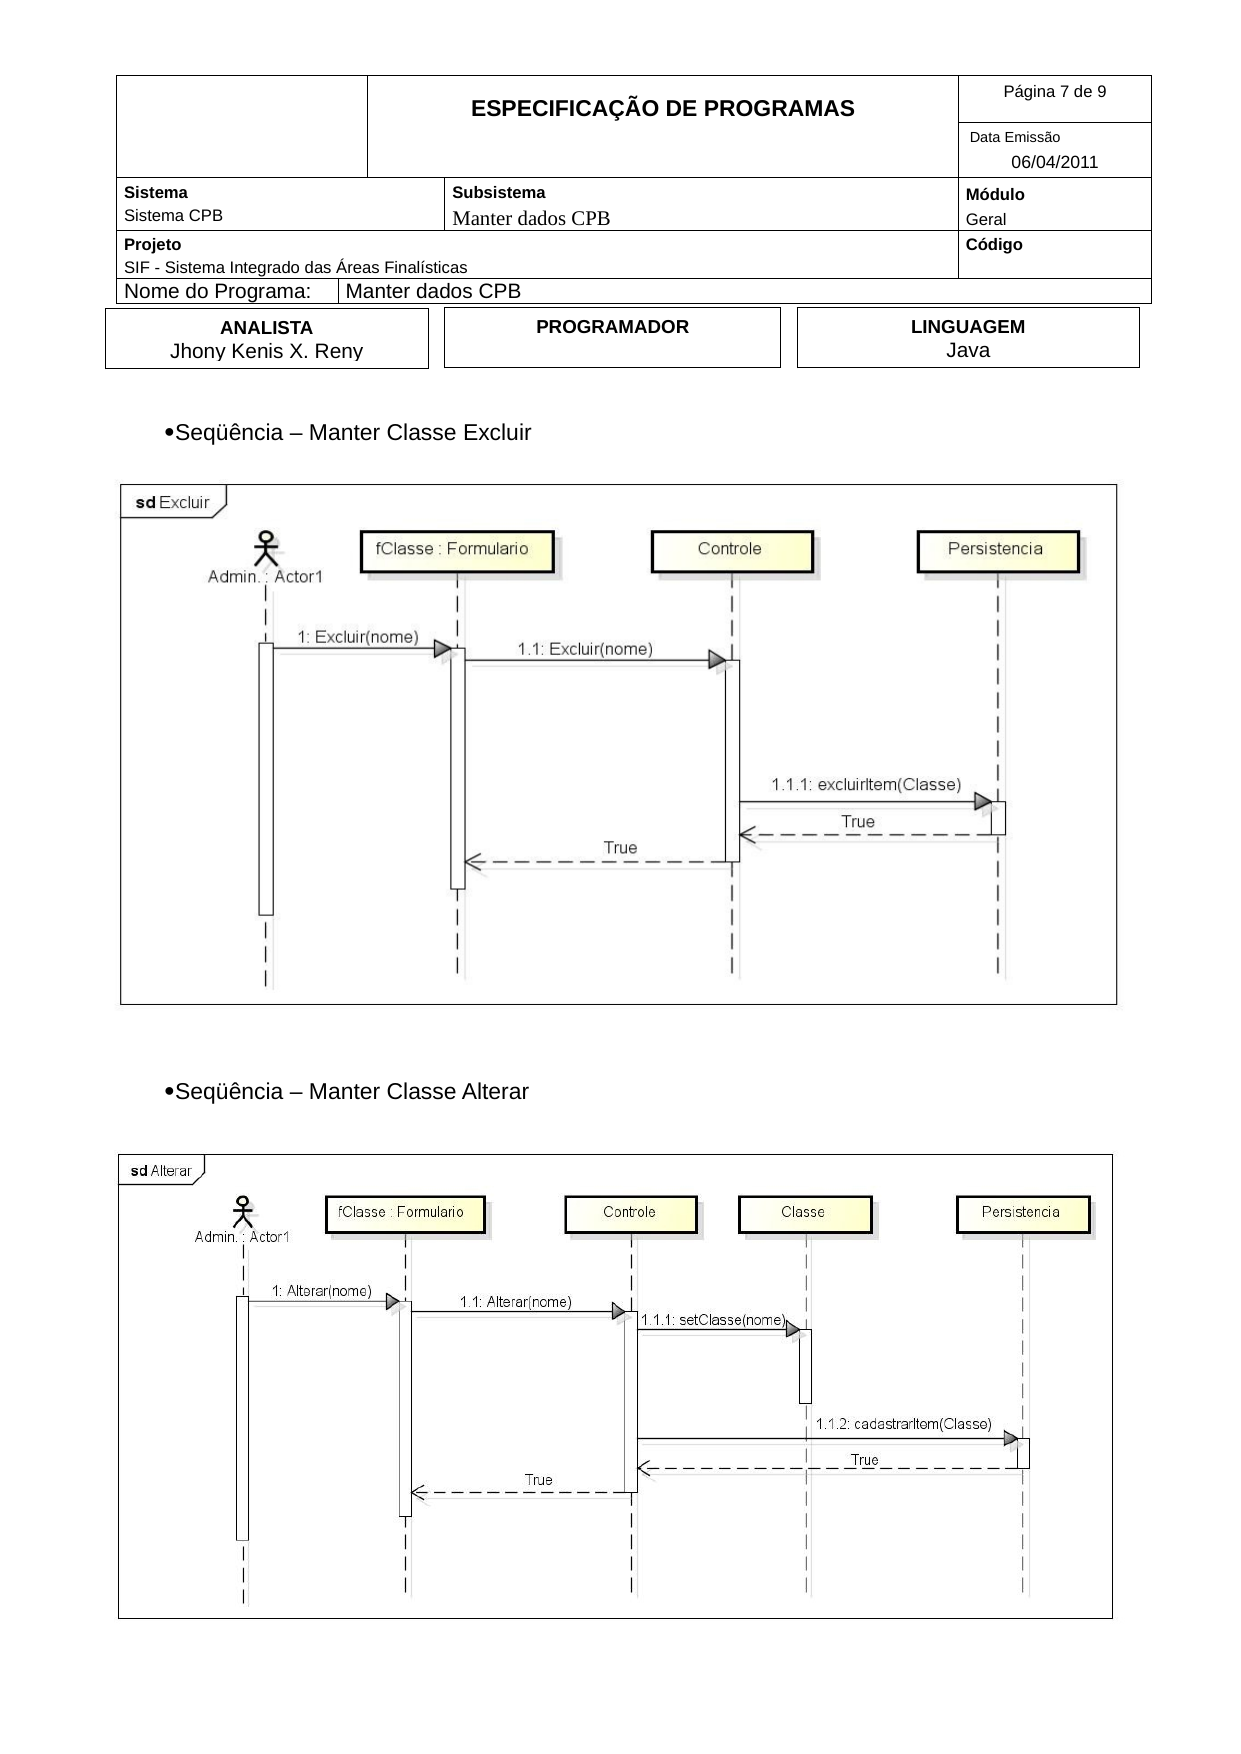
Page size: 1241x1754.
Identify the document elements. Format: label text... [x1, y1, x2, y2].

list Seqüência – Manter Classe Alterar [165, 1078, 1151, 1104]
list Seqüência – Manter Classe Excluir [165, 419, 1151, 445]
